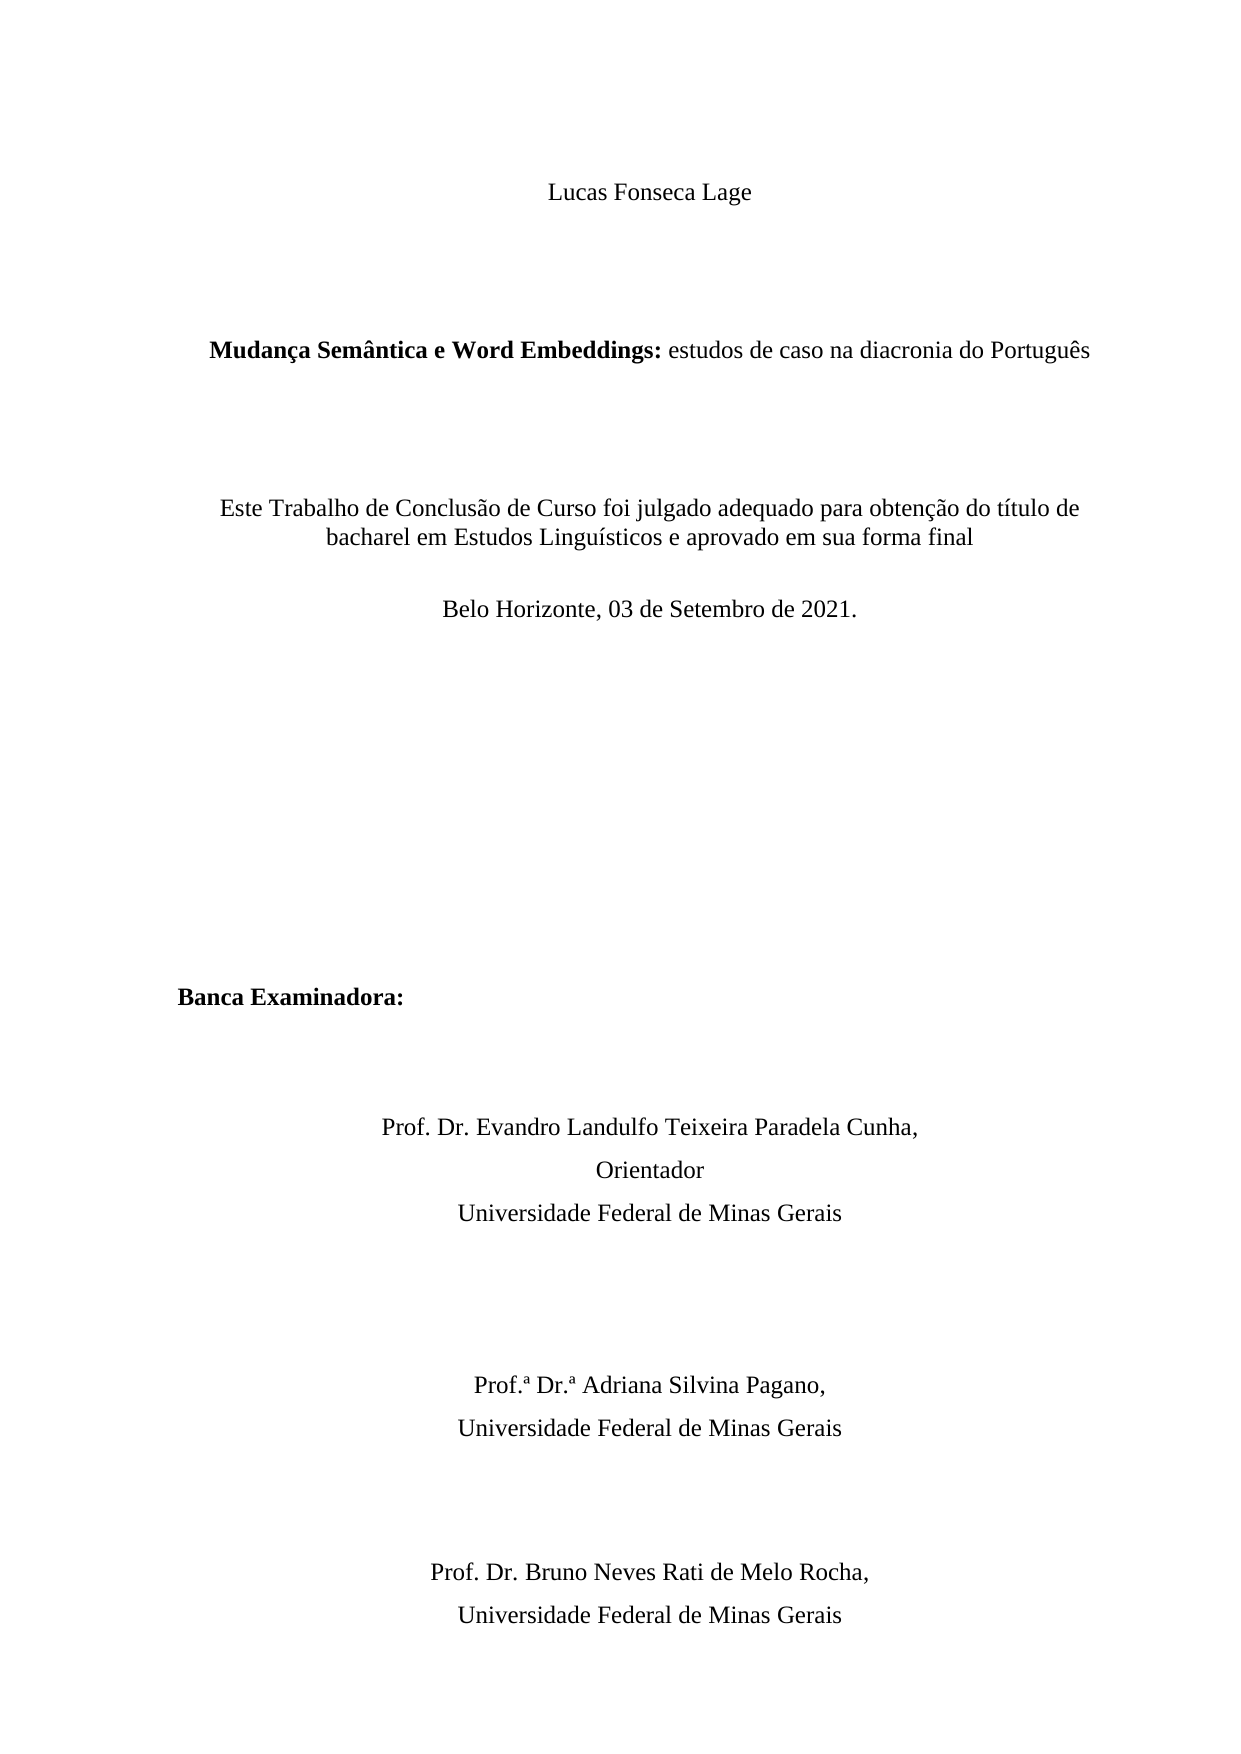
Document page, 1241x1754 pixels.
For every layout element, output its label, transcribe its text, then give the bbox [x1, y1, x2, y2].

text Orientador [177, 1155, 1122, 1183]
text Prof.ª Dr.ª Adriana Silvina Pagano, [177, 1370, 1122, 1399]
text Belo Horizonte, 03 de Setembro de 2021. [177, 594, 1122, 623]
text Universidade Federal de Minas Gerais [177, 1600, 1122, 1629]
text Prof. Dr. Bruno Neves Rati de Melo Rocha, [177, 1557, 1122, 1586]
text Mudança Semântica e Word Embeddings: estudos de caso na diacronia do Português [177, 335, 1122, 364]
text Universidade Federal de Minas Gerais [177, 1198, 1122, 1227]
text Este Trabalho de Conclusão de Curso foi julgado adequado para obtenção do título de bacharel em Estudos Linguísticos e aprovado em sua forma final [177, 493, 1122, 551]
text Banca Examinadora: [177, 982, 1122, 1011]
text Lucas Fonseca Lage [177, 177, 1122, 206]
text Prof. Dr. Evandro Landulfo Teixeira Paradela Cunha, [177, 1112, 1122, 1140]
text Universidade Federal de Minas Gerais [177, 1413, 1122, 1442]
